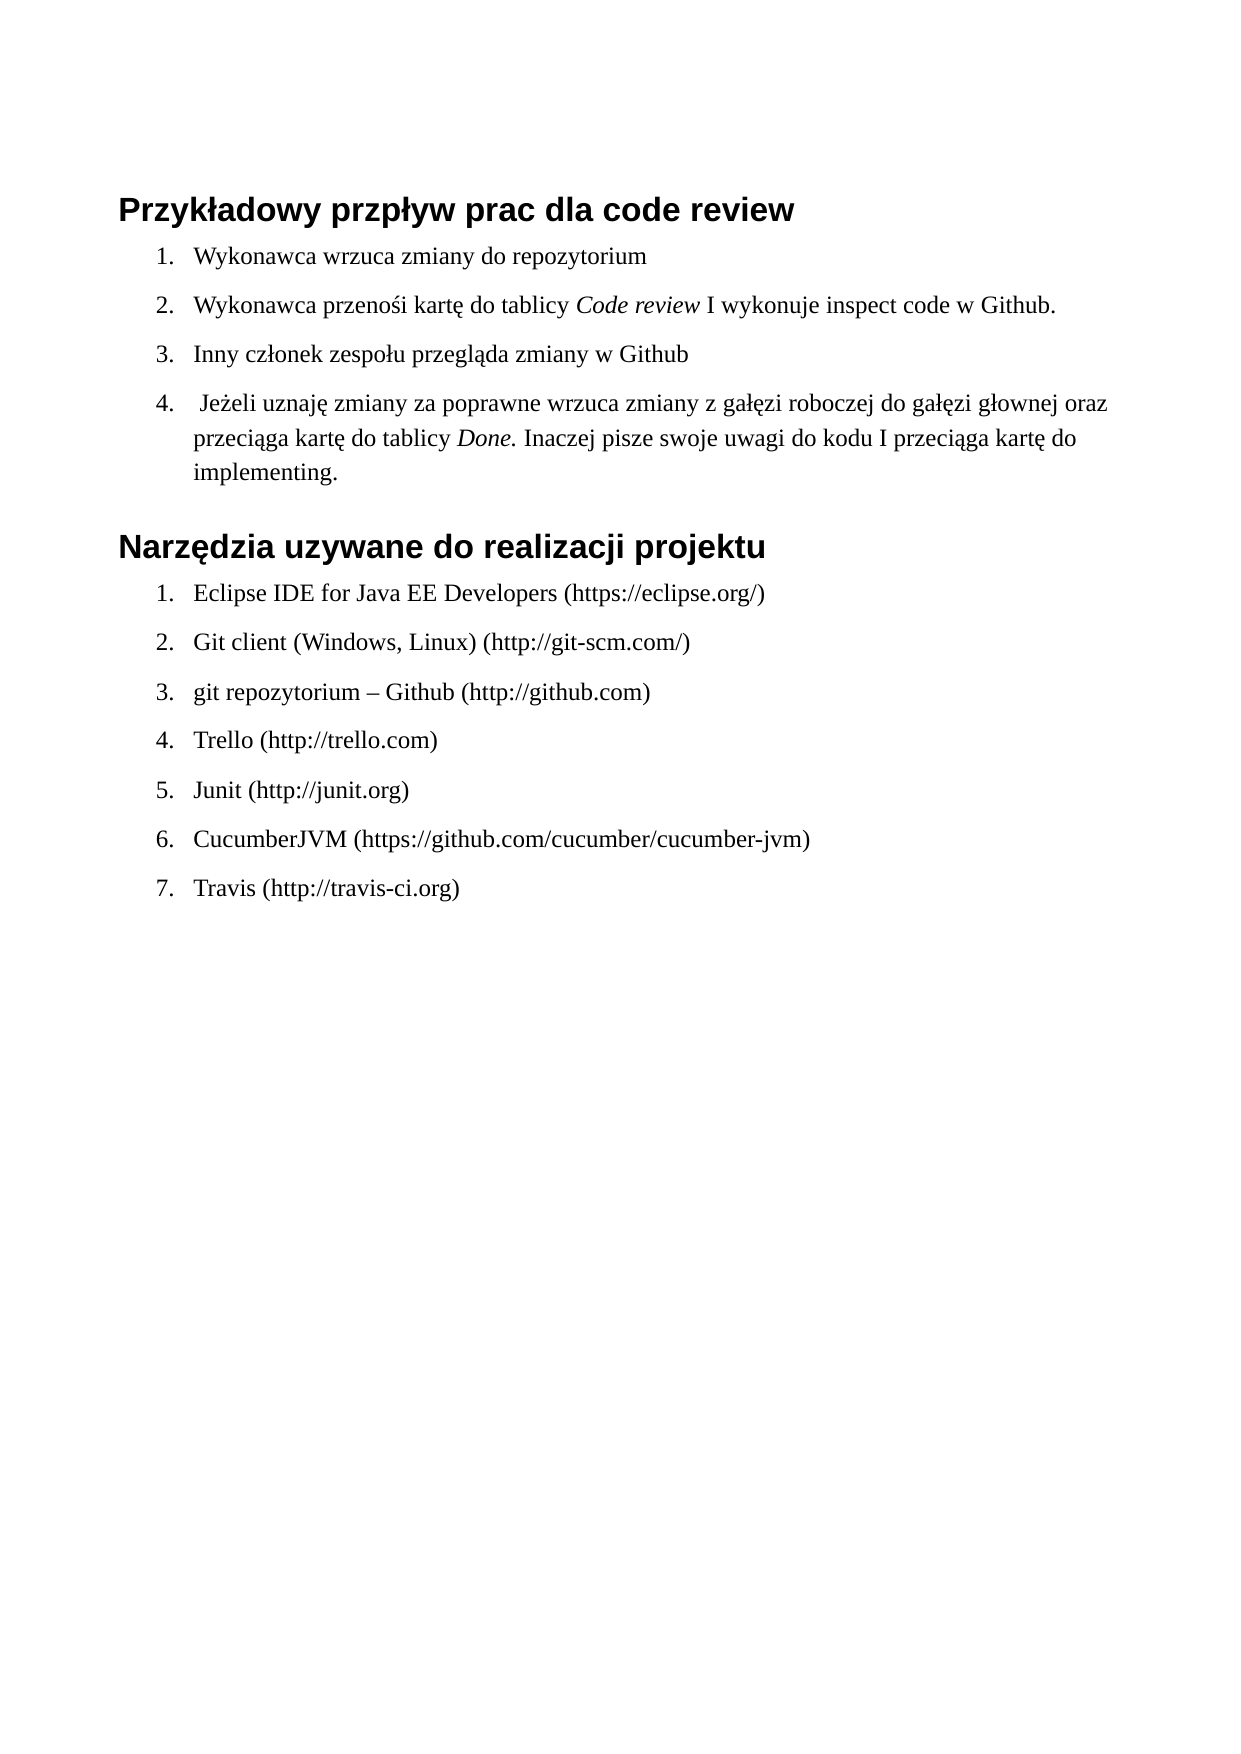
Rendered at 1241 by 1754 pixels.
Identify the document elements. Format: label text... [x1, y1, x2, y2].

list CucumberJVM (https://github.com/cucumber/cucumber-jvm) [156, 824, 1122, 852]
list Jeżeli uznaję zmiany za poprawne wrzuca zmiany z gałęzi roboczej do gałęzi głownej oraz przeciąga kartę do tablicy Done. Inaczej pisze swoje uwagi do kodu I przeciąga kartę do implementing. [156, 388, 1122, 486]
list Inny członek zespołu przegląda zmiany w Github [156, 339, 1122, 368]
list Wykonawca przenośi kartę do tablicy Code review I wykonuje inspect code w Github. [156, 290, 1122, 319]
list git repozytorium – Github (http://github.com) [156, 677, 1122, 705]
list Eclipse IDE for Java EE Developers (https://eclipse.org/) [156, 578, 1122, 607]
list Wykonawca wrzuca zmiany do repozytorium [156, 241, 1122, 270]
subtitle Narzędzia uzywane do realizacji projektu [118, 527, 1122, 566]
list Trello (http://trello.com) [156, 726, 1122, 754]
list Junit (http://junit.org) [156, 775, 1122, 803]
subtitle Przykładowy przpływ prac dla code review [118, 190, 1122, 229]
list Git client (Windows, Linux) (http://git-scm.com/) [156, 627, 1122, 656]
list Travis (http://travis-ci.org) [156, 873, 1122, 902]
